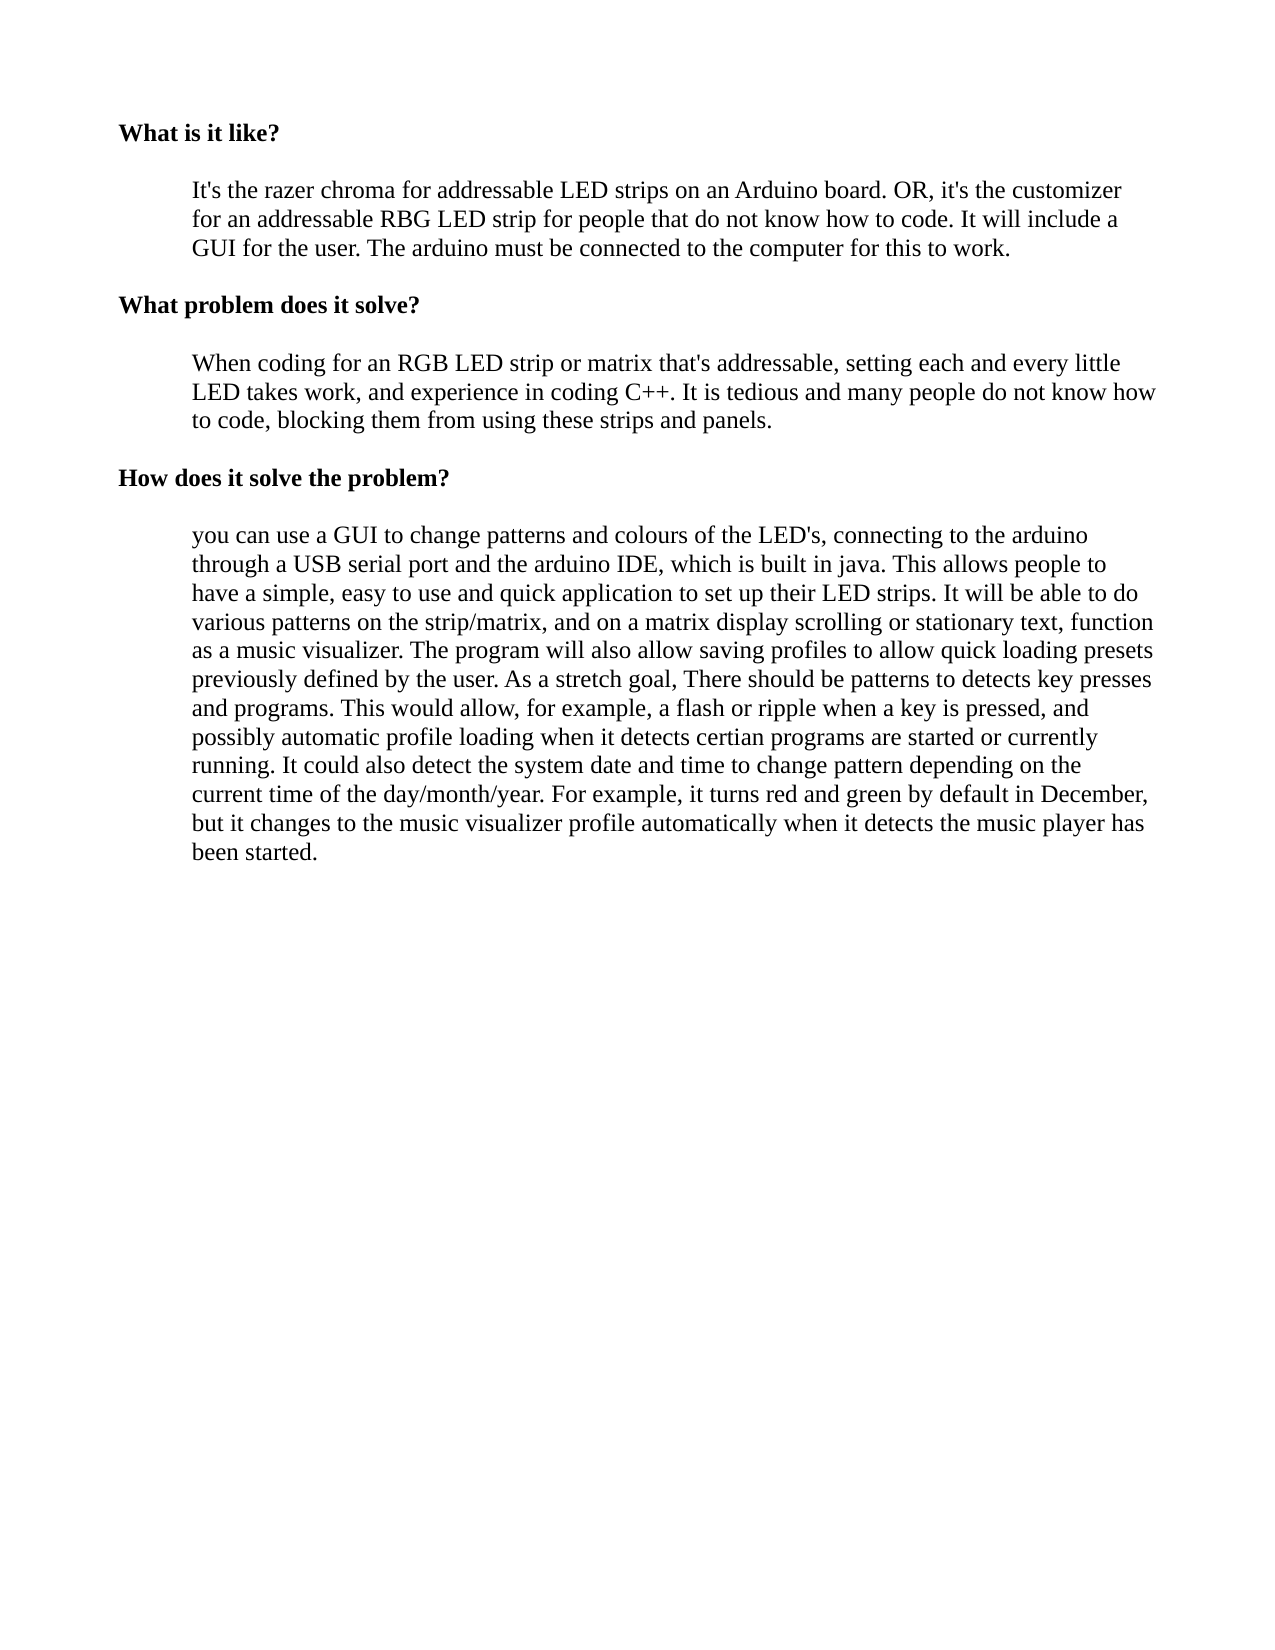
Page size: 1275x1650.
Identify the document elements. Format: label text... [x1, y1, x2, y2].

text have a simple, easy to use and quick application to set up their LED strips. It will be able to do [118, 578, 1157, 607]
text GUI for the user. The arduino must be connected to the computer for this to work. [118, 233, 1157, 262]
text you can use a GUI to change patterns and colours of the LED's, connecting to the arduino through a USB serial port and the arduino IDE, which is built in java. This allows people to [118, 521, 1157, 578]
text various patterns on the strip/matrix, and on a matrix display scrolling or stationary text, function as a music visualizer. The program will also allow saving profiles to allow quick loading presets [118, 607, 1157, 664]
text It's the razer chroma for addressable LED strips on an Arduino board. OR, it's the customizer for an addressable RBG LED strip for people that do not know how to code. It will include a [118, 176, 1157, 233]
text How does it solve the problem? [118, 463, 1157, 492]
text What problem does it solve? [118, 291, 1157, 319]
text current time of the day/month/year. For example, it turns red and green by default in December, [118, 779, 1157, 808]
text been started. [118, 837, 1157, 866]
text When coding for an RGB LED strip or matrix that's addressable, setting each and every little LED takes work, and experience in coding C++. It is tedious and many people do not know how to code, blocking them from using these strips and panels. [118, 348, 1157, 434]
text What is it like? [118, 118, 1157, 147]
text previously defined by the user. As a stretch goal, There should be patterns to detects key presses and programs. This would allow, for example, a flash or ripple when a key is pressed, and possibly automatic profile loading when it detects certian programs are started or currently [118, 664, 1157, 751]
text but it changes to the music visualizer profile automatically when it detects the music player has [118, 808, 1157, 837]
text running. It could also detect the system date and time to change pattern depending on the [118, 751, 1157, 779]
